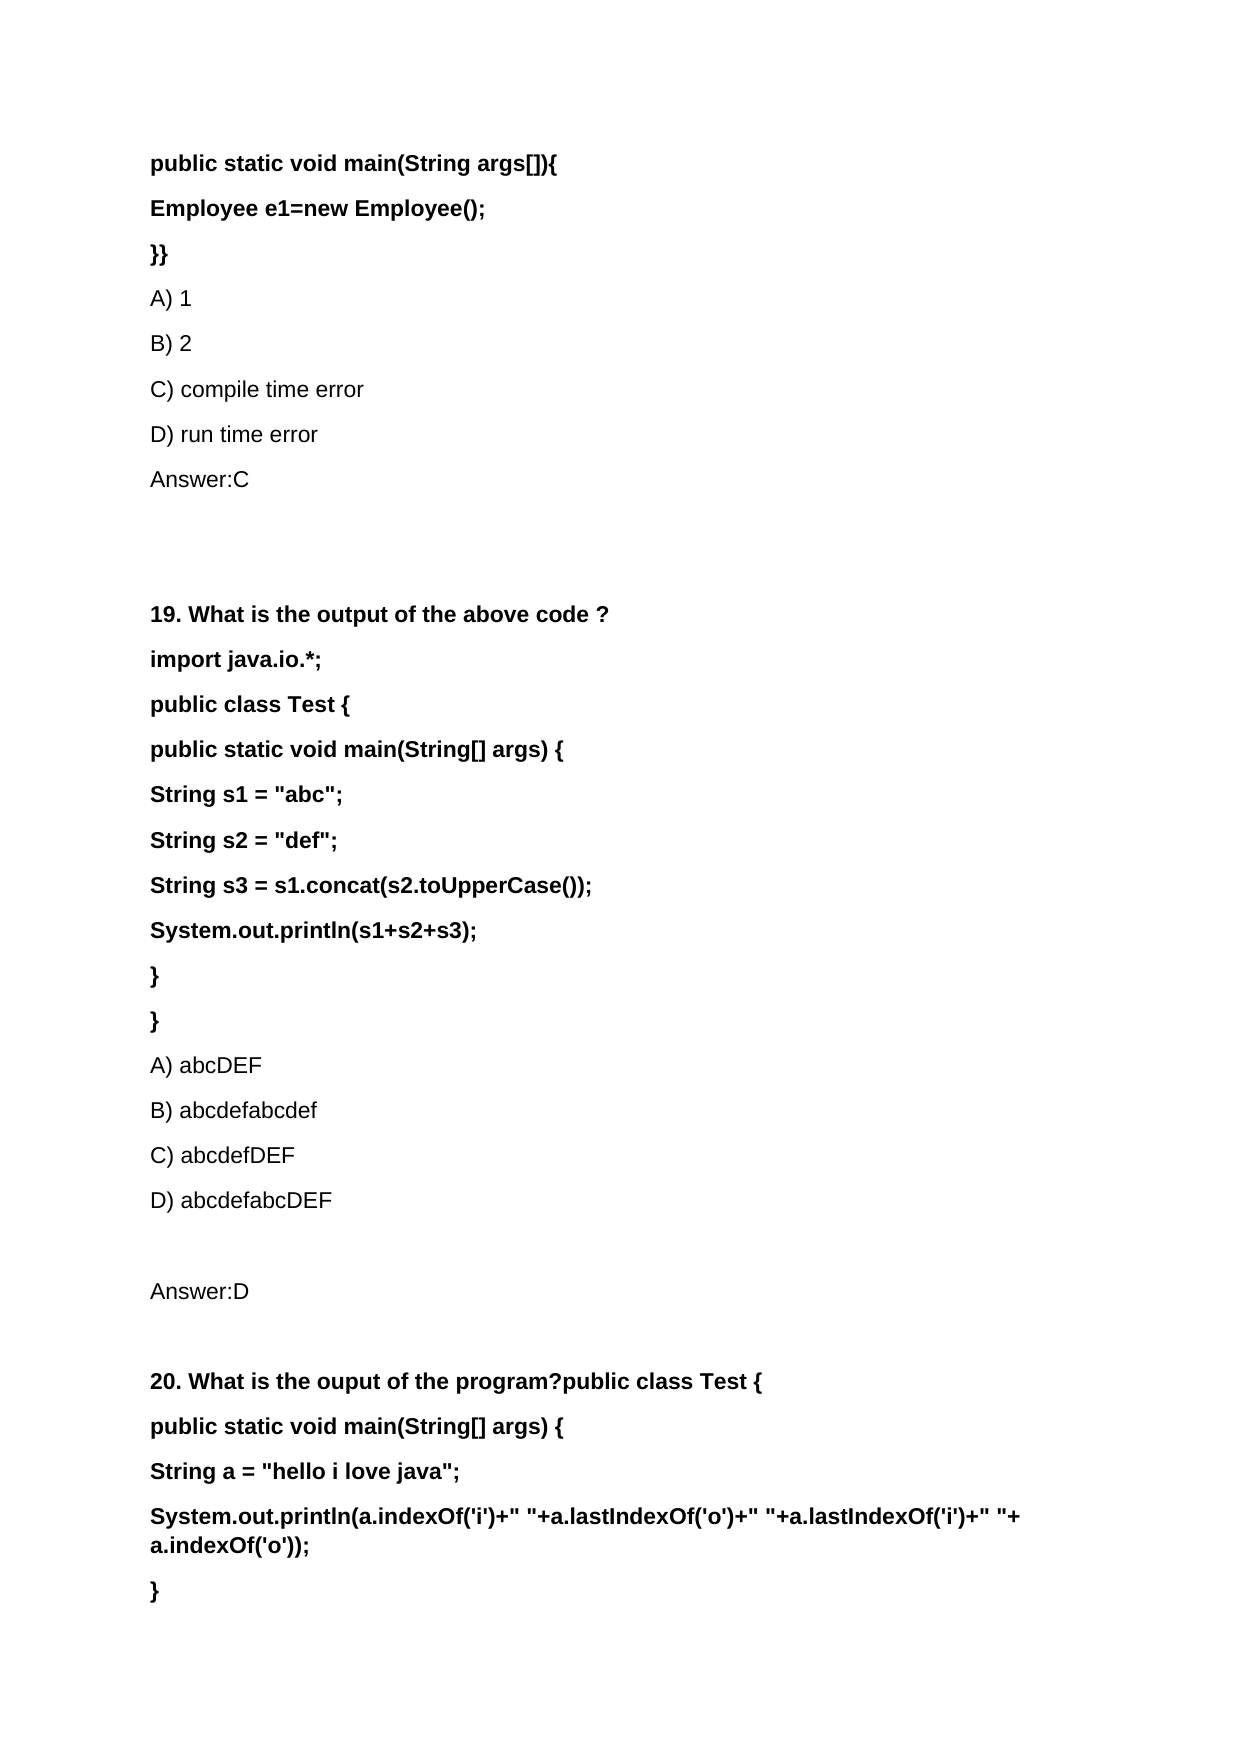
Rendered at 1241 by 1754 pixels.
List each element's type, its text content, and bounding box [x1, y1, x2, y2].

text B) abcdefabcdef [150, 1097, 1090, 1123]
text import java.io.*; [150, 646, 1090, 672]
text D) abcdefabcDEF [150, 1187, 1090, 1214]
text 20. What is the ouput of the program?public class Test { [150, 1368, 1090, 1394]
text public static void main(String[] args) { [150, 736, 1090, 763]
text public class Test { [150, 691, 1090, 718]
text String s3 = s1.concat(s2.toUpperCase()); [150, 872, 1090, 898]
text A) abcDEF [150, 1052, 1090, 1078]
text public static void main(String args[]){ [150, 150, 1090, 176]
text 19. What is the output of the above code ? [150, 601, 1090, 627]
text System.out.println(a.indexOf('i')+" "+a.lastIndexOf('o')+" "+a.lastIndexOf('i')+" "+ a.indexOf('o')); [150, 1503, 1090, 1558]
text String s1 = "abc"; [150, 781, 1090, 808]
text Answer:C [150, 466, 1090, 492]
text D) run time error [150, 421, 1090, 447]
text C) compile time error [150, 376, 1090, 402]
text } [150, 962, 1090, 988]
text String s2 = "def"; [150, 827, 1090, 853]
text } [150, 1007, 1090, 1033]
text }} [150, 240, 1090, 267]
text public static void main(String[] args) { [150, 1413, 1090, 1439]
text String a = "hello i love java"; [150, 1458, 1090, 1484]
text System.out.println(s1+s2+s3); [150, 917, 1090, 943]
text Answer:D [150, 1278, 1090, 1304]
text } [150, 1577, 1090, 1603]
text Employee e1=new Employee(); [150, 195, 1090, 221]
text A) 1 [150, 285, 1090, 312]
text C) abcdefDEF [150, 1142, 1090, 1169]
text B) 2 [150, 330, 1090, 357]
